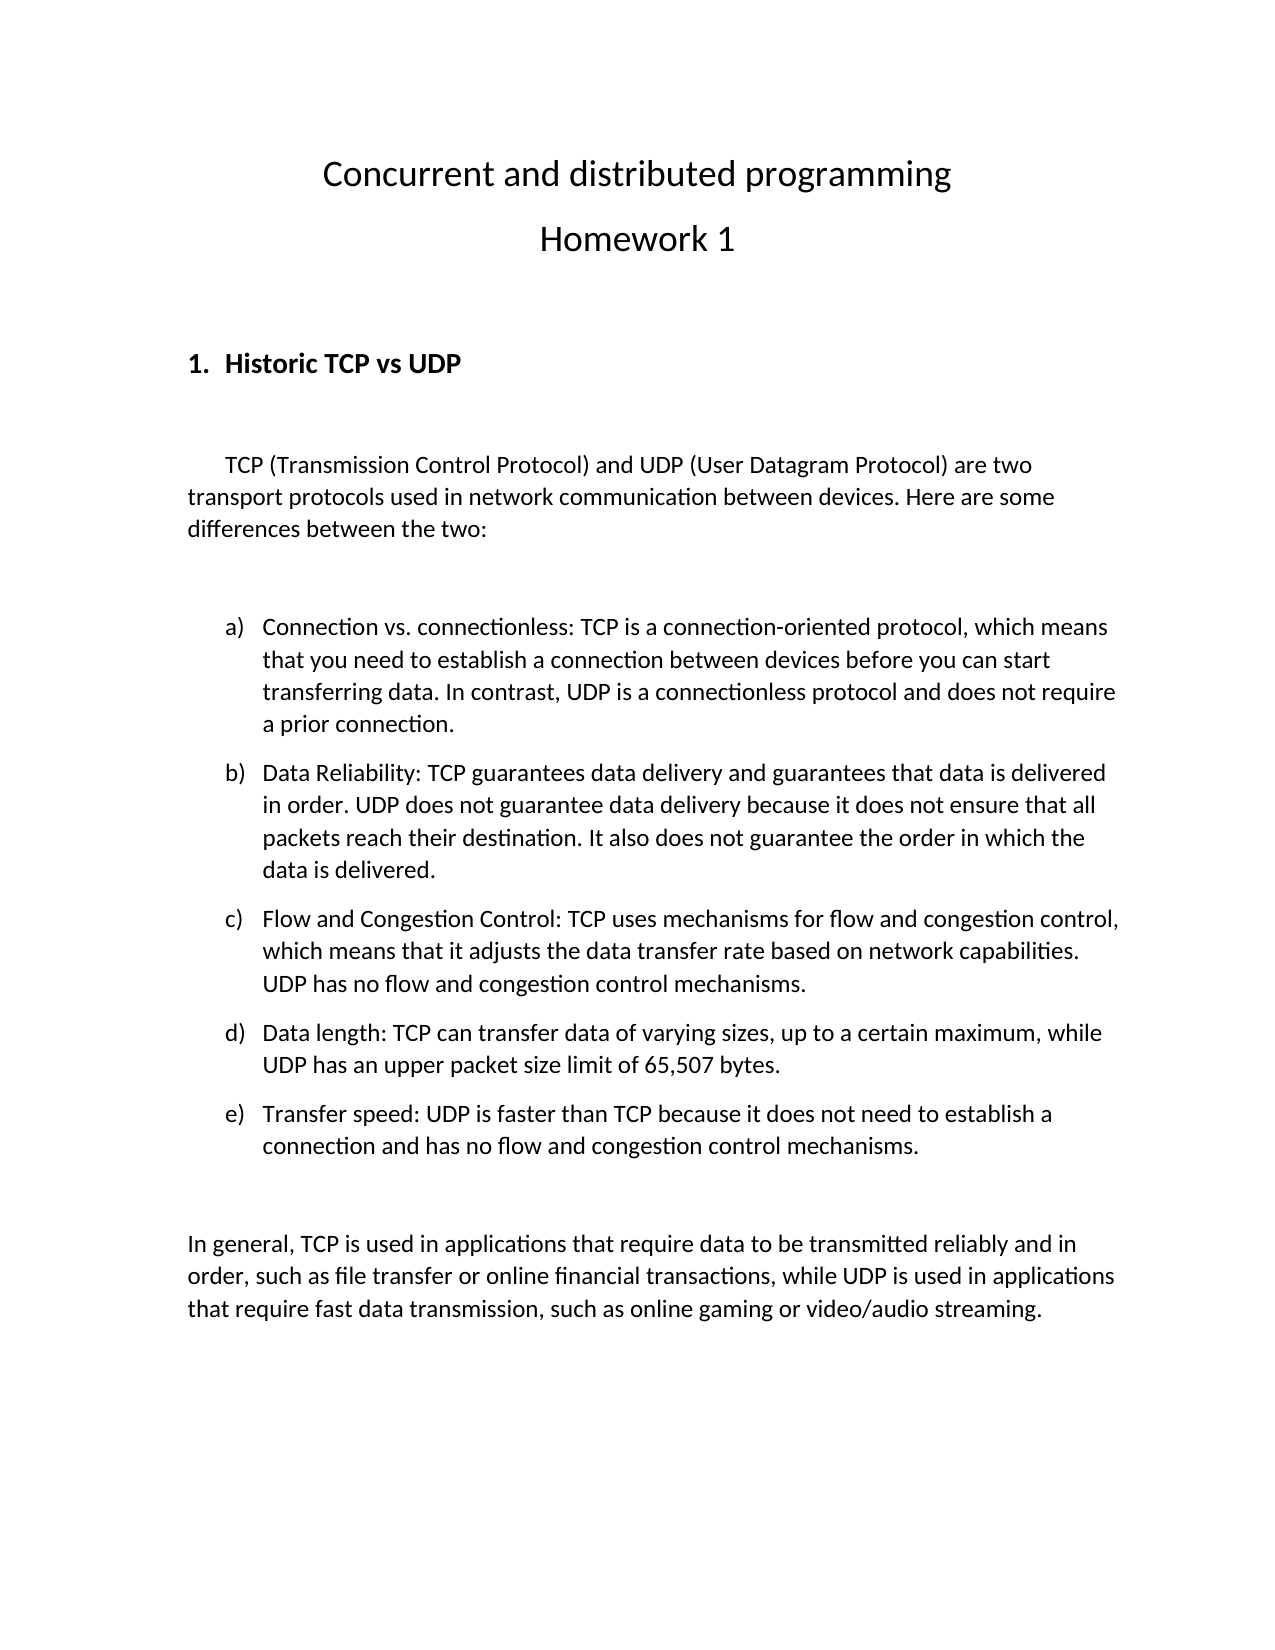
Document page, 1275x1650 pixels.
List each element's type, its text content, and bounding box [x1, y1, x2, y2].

list Transfer speed: UDP is faster than TCP because it does not need to establish a connection and has no flow and congestion control mechanisms. [225, 1098, 1125, 1161]
text Concurrent and distributed programming [150, 150, 1125, 196]
list Historic TCP vs UDP [187, 346, 1125, 381]
text TCP (Transmission Control Protocol) and UDP (User Datagram Protocol) are two transport protocols used in network communication between devices. Here are some differences between the two: [187, 449, 1125, 544]
list Connection vs. connectionless: TCP is a connection-oriented protocol, which means that you need to establish a connection between devices before you can start transferring data. In contrast, UDP is a connectionless protocol and does not require a prior connection. [225, 611, 1125, 739]
text In general, TCP is used in applications that require data to be transmitted reliably and in order, such as file transfer or online financial transactions, while UDP is used in applications that require fast data transmission, such as online gaming or video/audio streaming. [187, 1228, 1125, 1323]
text Homework 1 [150, 215, 1125, 261]
list Data length: TCP can transfer data of varying sizes, up to a certain maximum, while UDP has an upper packet size limit of 65,507 bytes. [225, 1017, 1125, 1079]
list Data Reliability: TCP guarantees data delivery and guarantees that data is delivered in order. UDP does not guarantee data delivery because it does not ensure that all packets reach their destination. It also does not guarantee the order in which the data is delivered. [225, 757, 1125, 885]
list Flow and Congestion Control: TCP uses mechanisms for flow and congestion control, which means that it adjusts the data transfer rate based on network capabilities. UDP has no flow and congestion control mechanisms. [225, 903, 1125, 998]
